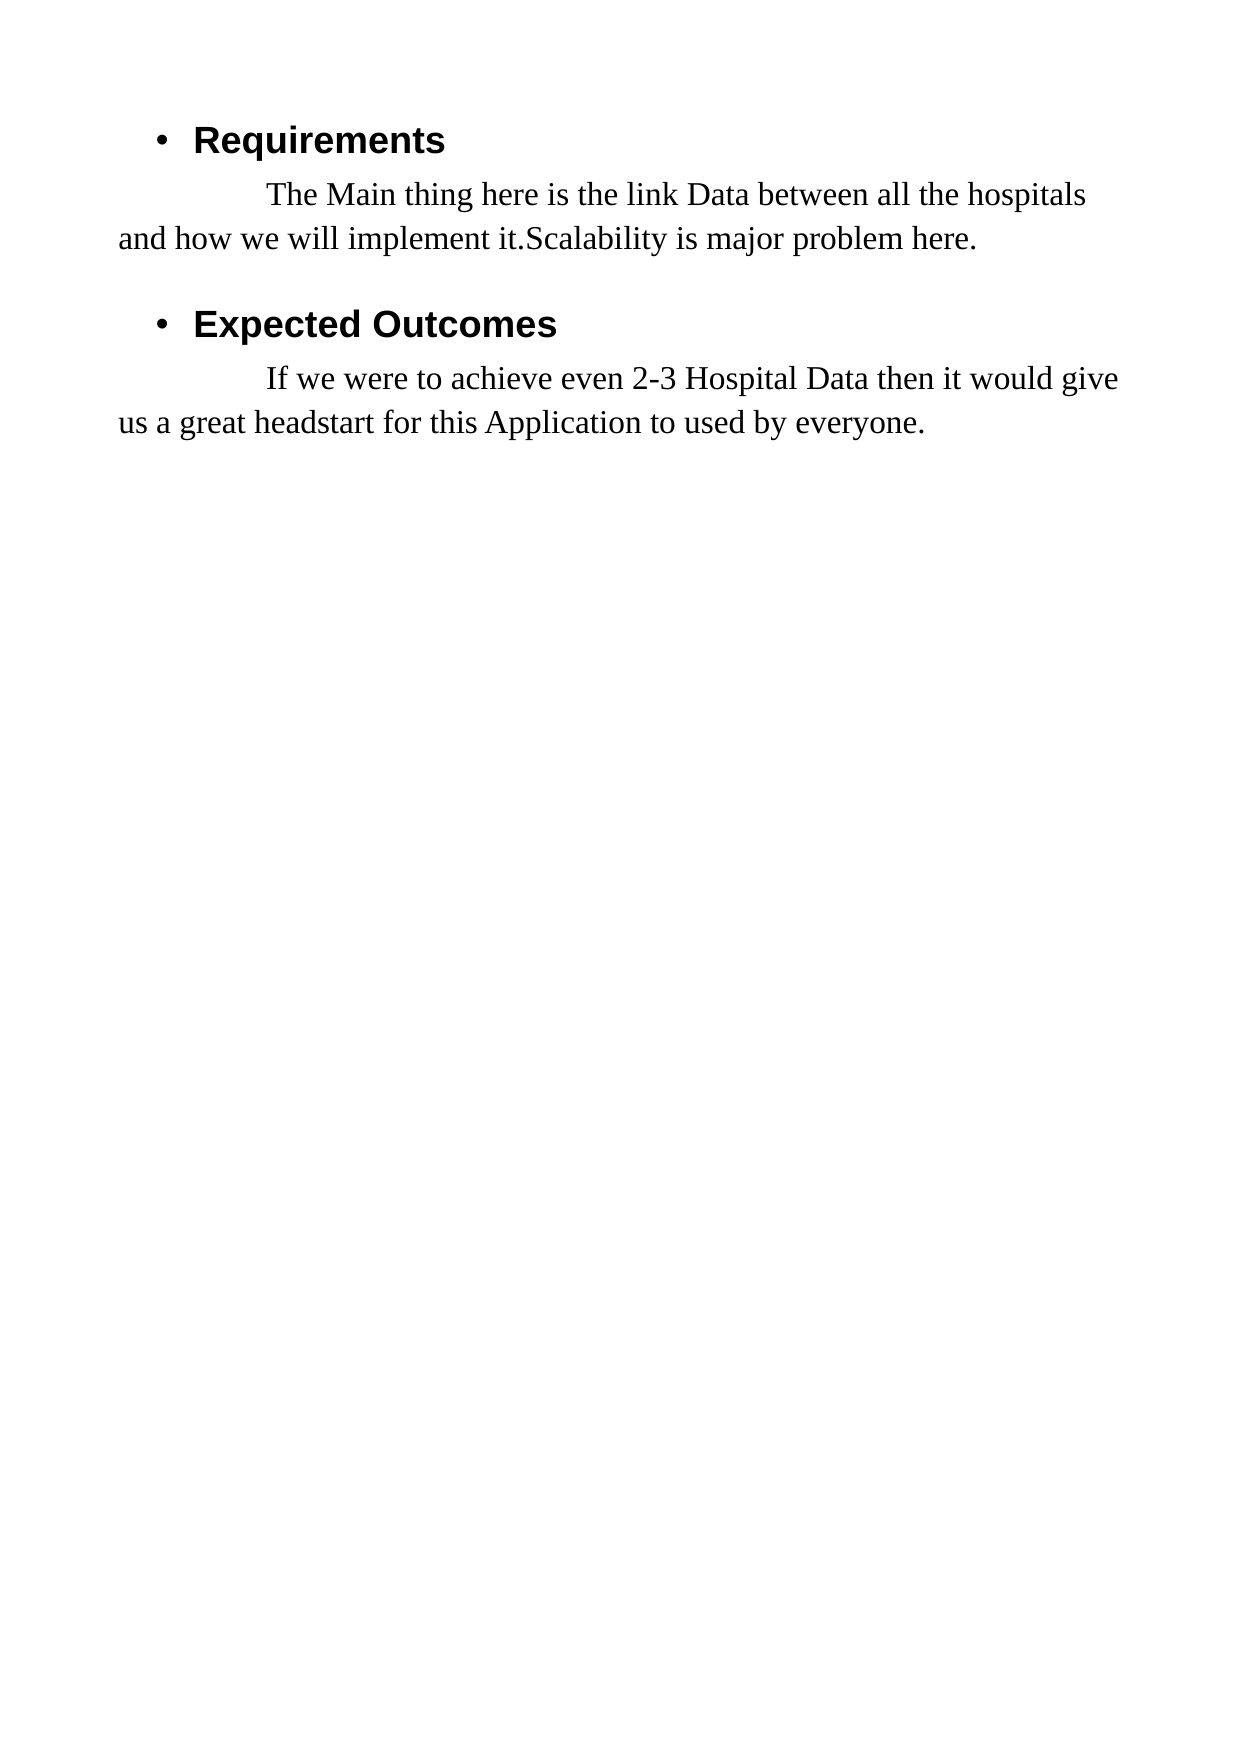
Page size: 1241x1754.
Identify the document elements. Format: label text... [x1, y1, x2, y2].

text If we were to achieve even 2-3 Hospital Data then it would give us a great headstart for this Application to used by everyone. [118, 358, 1122, 441]
text The Main thing here is the link Data between all the hospitals and how we will implement it.Scalability is major problem here. [118, 174, 1122, 257]
subtitle Requirements [156, 118, 1122, 162]
subtitle Expected Outcomes [156, 302, 1122, 346]
